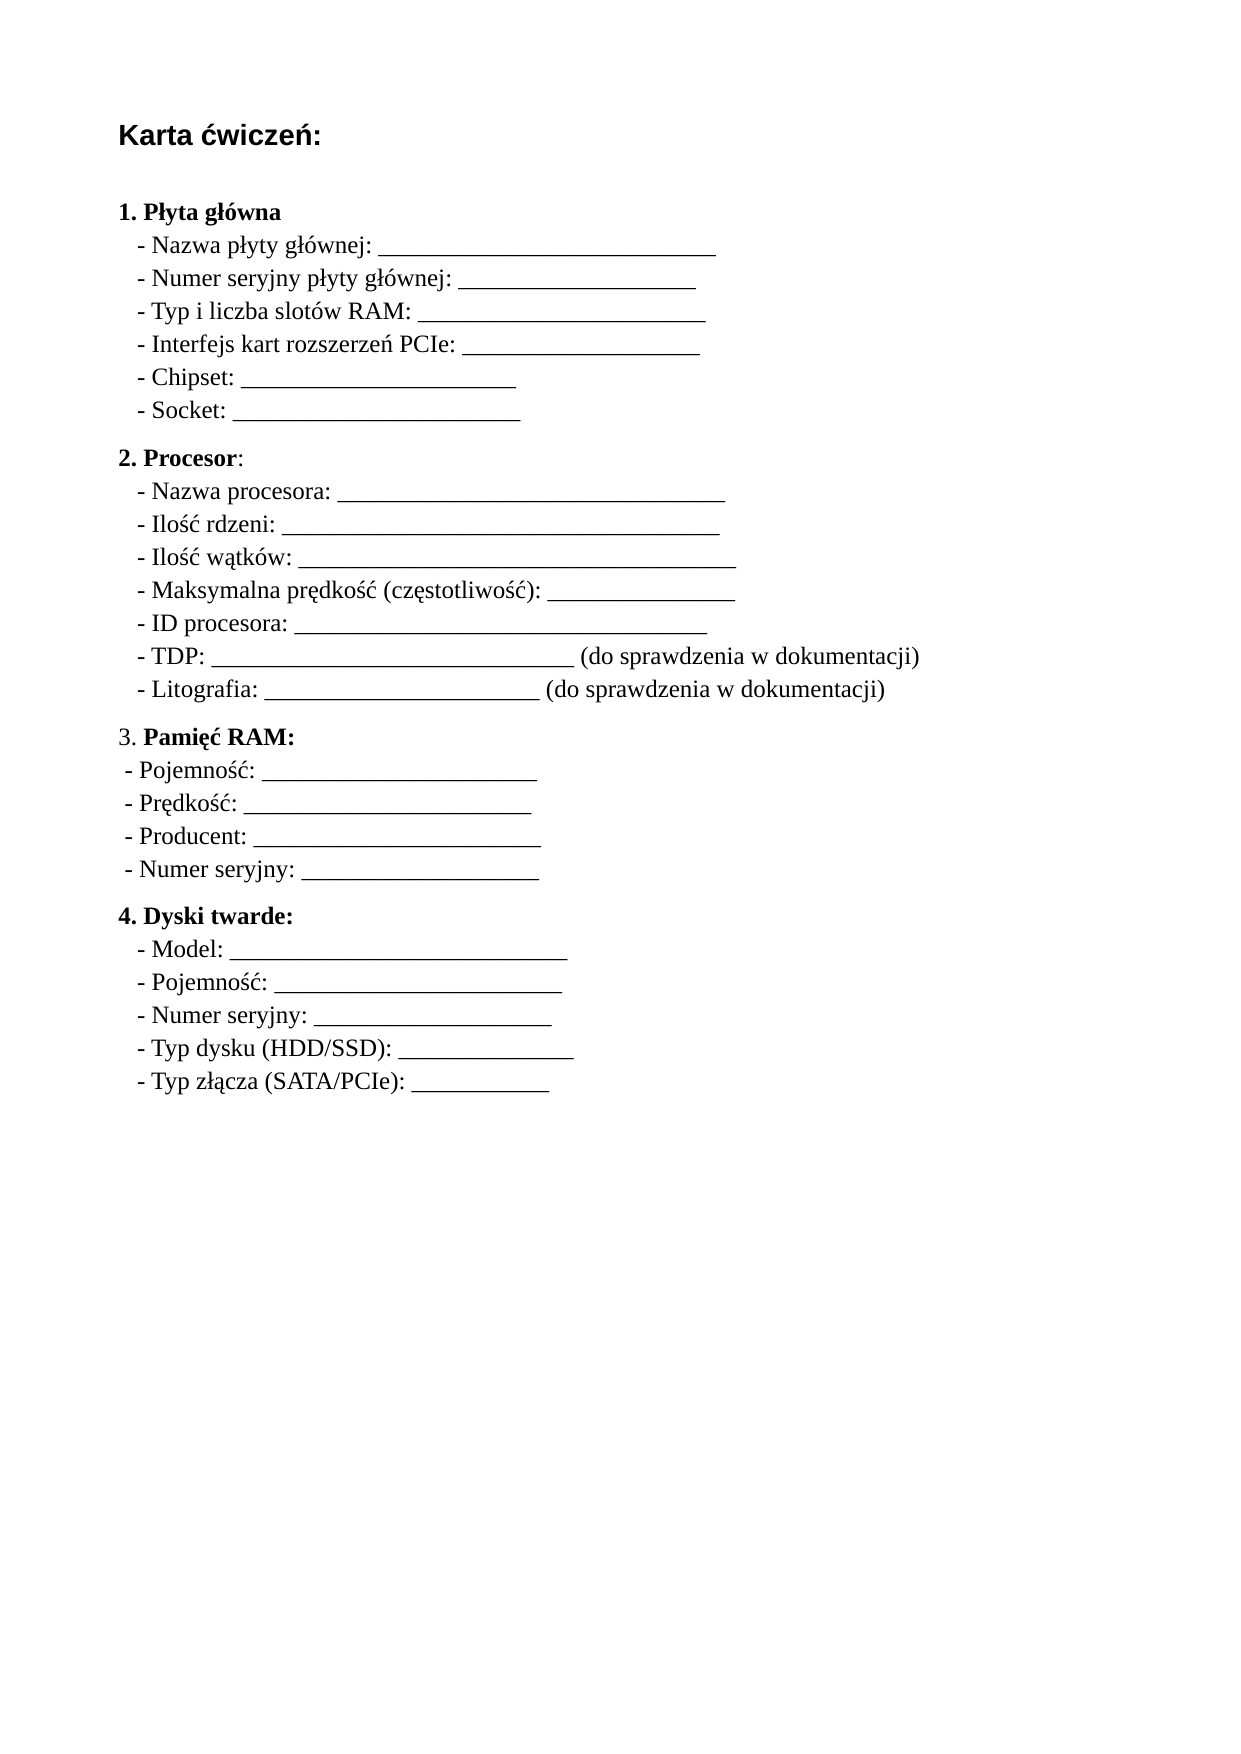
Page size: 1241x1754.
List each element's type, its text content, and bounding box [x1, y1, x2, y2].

text 3. Pamięć RAM: - Pojemność: ______________________ - Prędkość: _______________________ - Producent: _______________________ - Numer seryjny: ___________________ [118, 722, 1122, 882]
text 1. Płyta główna - Nazwa płyty głównej: ___________________________ - Numer seryjny płyty głównej: ___________________ - Typ i liczba slotów RAM: _______________________ - Interfejs kart rozszerzeń PCIe: ___________________ - Chipset: ______________________ - Socket: _______________________ [118, 164, 1122, 424]
text 4. Dyski twarde: - Model: ___________________________ - Pojemność: _______________________ - Numer seryjny: ___________________ - Typ dysku (HDD/SSD): ______________ - Typ złącza (SATA/PCIe): ___________ [118, 901, 1122, 1095]
subtitle Karta ćwiczeń: [118, 118, 1122, 152]
text 2. Procesor: - Nazwa procesora: _______________________________ - Ilość rdzeni: ___________________________________ - Ilość wątków: ___________________________________ - Maksymalna prędkość (częstotliwość): _______________ - ID procesora: _________________________________ - TDP: _____________________________ (do sprawdzenia w dokumentacji) - Litografia: ______________________ (do sprawdzenia w dokumentacji) [118, 443, 1122, 703]
